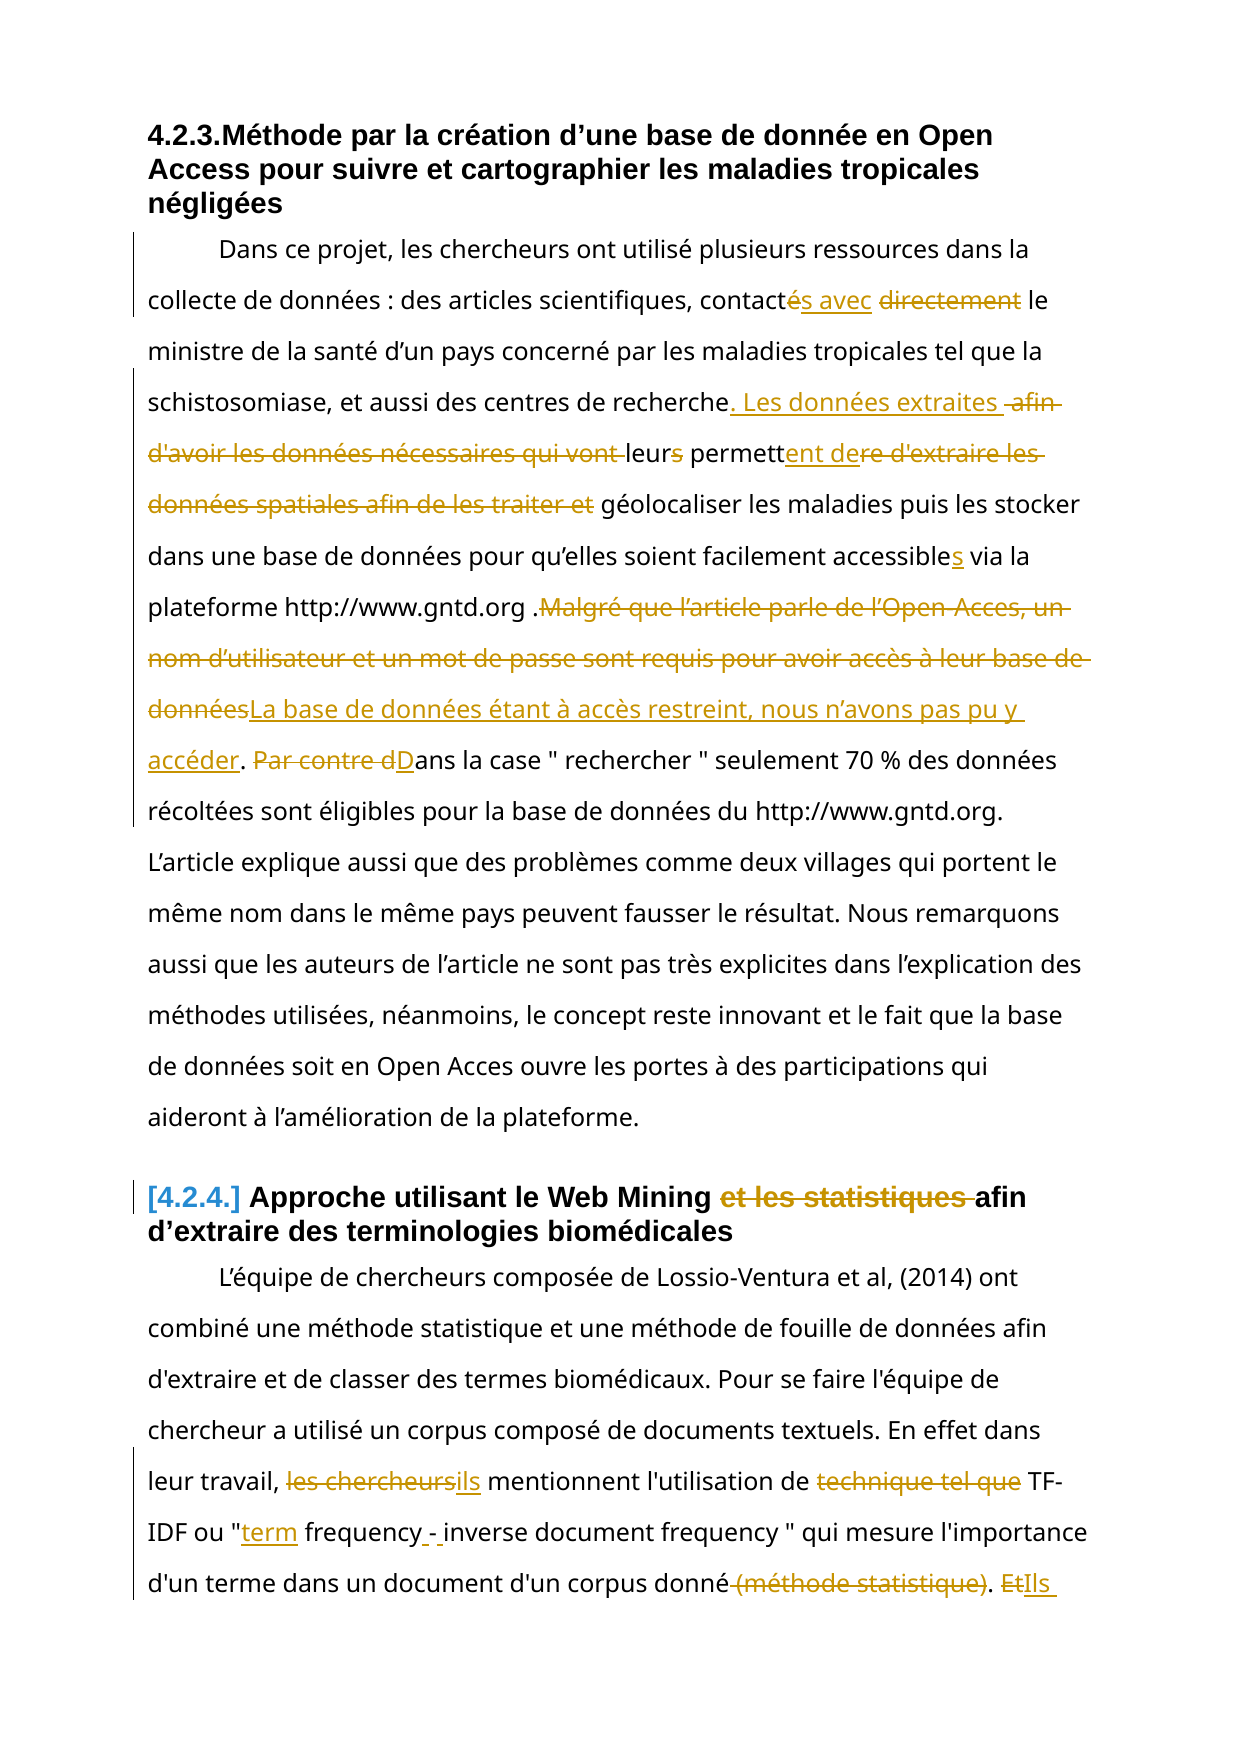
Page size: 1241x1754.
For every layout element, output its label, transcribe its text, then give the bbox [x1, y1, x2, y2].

text L’équipe de chercheurs composée de Lossio-Ventura et al, (2014) ont combiné une méthode statistique et une méthode de fouille de données afin d'extraire et de classer des termes biomédicaux. Pour se faire l'équipe de chercheur a utilisé un corpus composé de documents textuels. En effet dans leur travail, ils mentionnent l'utilisation de TF-IDF ou "term frequency - inverse document frequency " qui mesure l'importance d'un terme dans un document d'un corpus donné. Ils utilisent également une approche nommé C-Value. D'après (Frantzi et al, 2000) C-value est une approche utilisée pour les multi-words ou multi-mots en français dans les système de Reconnaissance Automatique des Termes (ATR: Automatic Term Recognition). Cette approche combine le domaine linguistique à celui des statistiques. Ainsi, pour extraire et classer des termes biomédicaux (Lossio-Ventura et al, 2014) ont utilisé des méthodes et techniques du TAL, certaines méthodes sont basés seulement sur des modèles de typet TF-IDF et d’autres sur une modélisation linguistique et statistique. L’utilisation de ces méthodes ont permis aux chercheurs de comparer le résultat de chaque méthode mais aussi les résultats obtenus en combinant ces dernières. [147, 1260, 1092, 1600]
subtitle Méthode par la création d’une base de donnée en Open Access pour suivre et cartographier les maladies tropicales négligées [147, 118, 1092, 219]
subtitle Approche utilisant le Web Mining afin d’extraire des terminologies biomédicales [147, 1180, 1092, 1247]
text Dans ce projet, les chercheurs ont utilisé plusieurs ressources dans la collecte de données : des articles scientifiques, contacts avec le ministre de la santé d’un pays concerné par les maladies tropicales tel que la schistosomiase, et aussi des centres de recherche. Les données extraites leur permettent de géolocaliser les maladies puis les stocker dans une base de données pour qu’elles soient facilement accessibles via la plateforme http://www.gntd.org .La base de données étant à accès restreint, nous n’avons pas pu y accéder. Dans la case " rechercher " seulement 70 % des données récoltées sont éligibles pour la base de données du http://www.gntd.org. L’article explique aussi que des problèmes comme deux villages qui portent le même nom dans le même pays peuvent fausser le résultat. Nous remarquons aussi que les auteurs de l’article ne sont pas très explicites dans l’explication des méthodes utilisées, néanmoins, le concept reste innovant et le fait que la base de données soit en Open Acces ouvre les portes à des participations qui aideront à l’amélioration de la plateforme. [147, 232, 1092, 1134]
